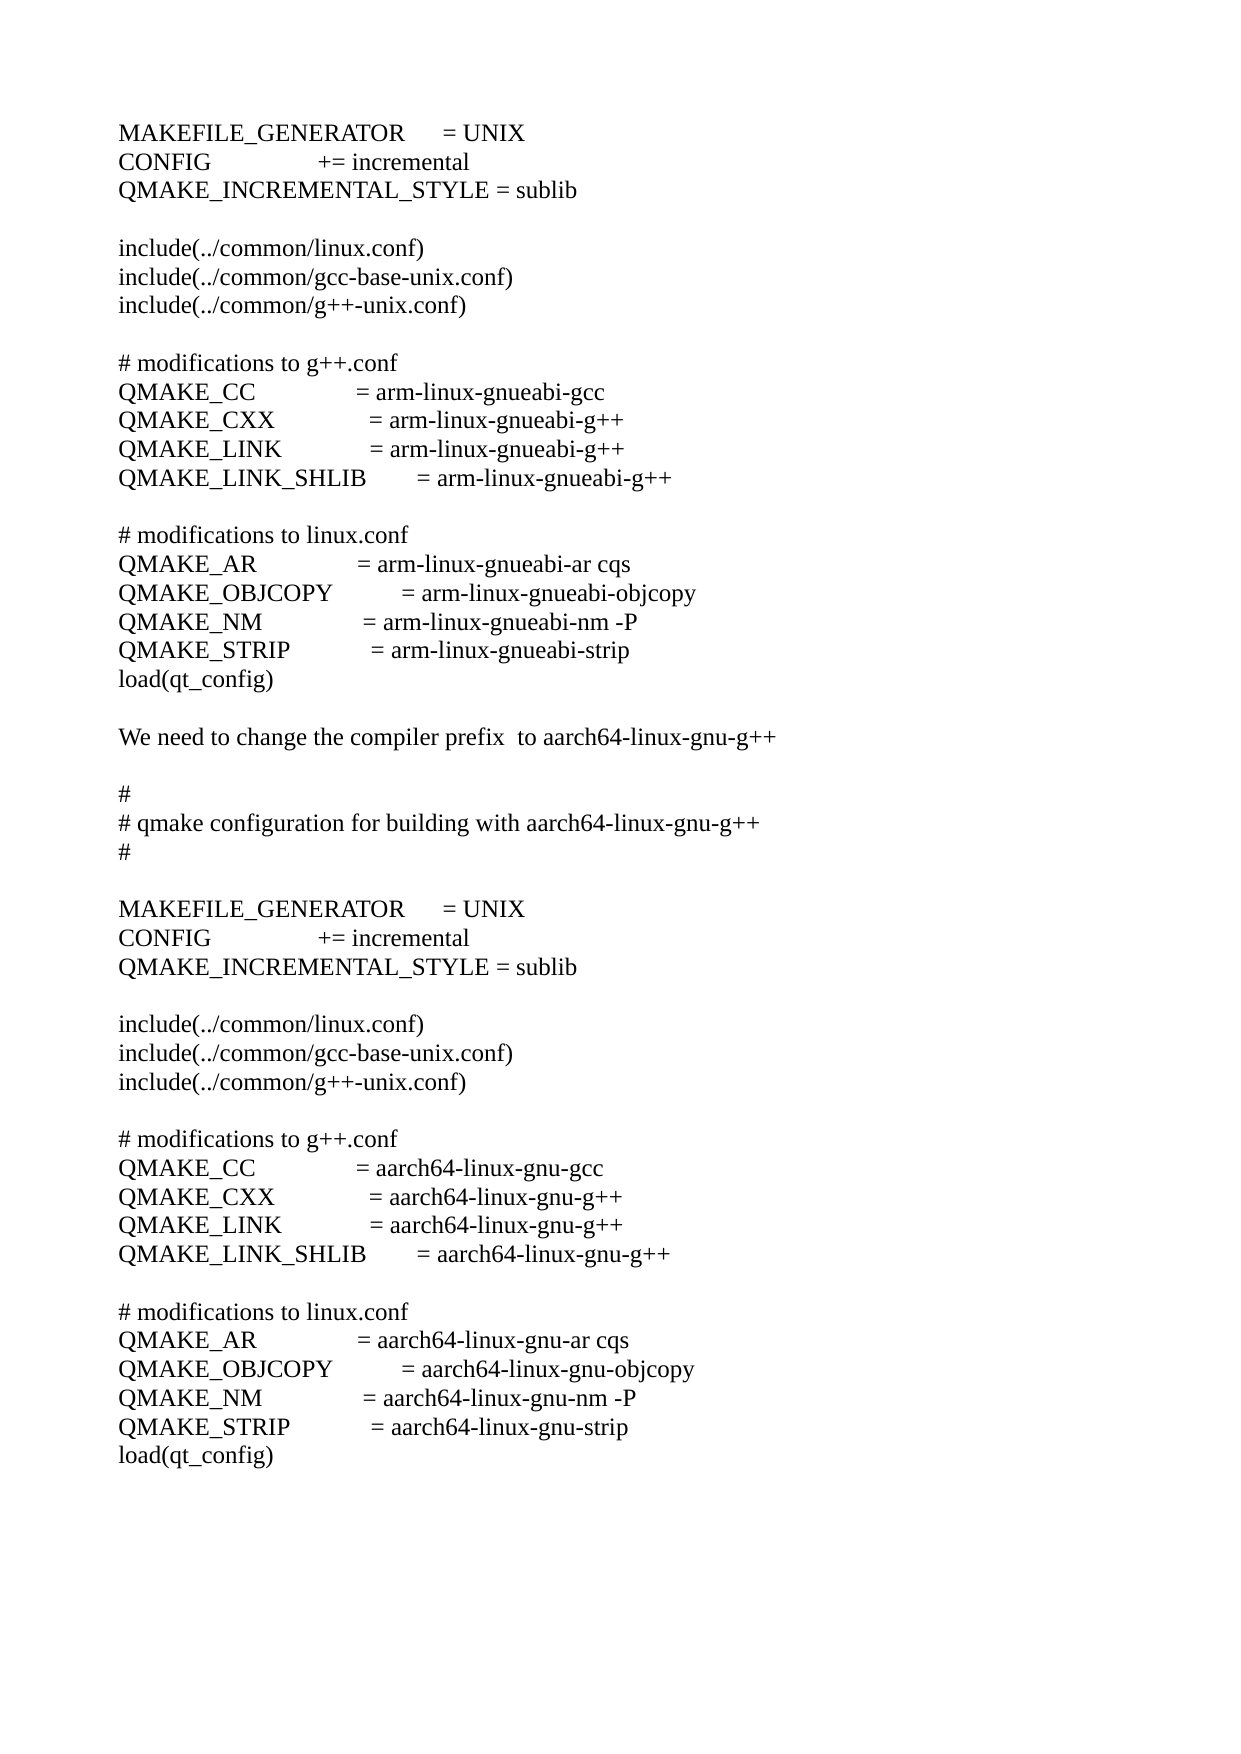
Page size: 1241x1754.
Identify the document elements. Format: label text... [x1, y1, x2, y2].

text MAKEFILE_GENERATOR = UNIX [118, 894, 1122, 923]
text QMAKE_CC = aarch64-linux-gnu-gcc [118, 1153, 1122, 1182]
text include(../common/linux.conf) [118, 1009, 1122, 1038]
text QMAKE_OBJCOPY = arm-linux-gnueabi-objcopy [118, 578, 1122, 607]
text # modifications to g++.conf [118, 1124, 1122, 1153]
text # [118, 837, 1122, 866]
text QMAKE_LINK_SHLIB = aarch64-linux-gnu-g++ [118, 1239, 1122, 1268]
text QMAKE_CXX = arm-linux-gnueabi-g++ [118, 406, 1122, 434]
text QMAKE_AR = arm-linux-gnueabi-ar cqs [118, 549, 1122, 578]
text load(qt_config) [118, 664, 1122, 693]
text # modifications to g++.conf [118, 348, 1122, 377]
text QMAKE_STRIP = arm-linux-gnueabi-strip [118, 636, 1122, 664]
text ./configure -platform [118, 1527, 1122, 1559]
text include(../common/g++-unix.conf) [118, 291, 1122, 319]
text MAKEFILE_GENERATOR = UNIX [118, 118, 1122, 147]
text load(qt_config) [118, 1441, 1122, 1469]
text QMAKE_AR = aarch64-linux-gnu-ar cqs [118, 1326, 1122, 1354]
text include(../common/linux.conf) [118, 233, 1122, 262]
text CONFIG += incremental [118, 147, 1122, 176]
text include(../common/gcc-base-unix.conf) [118, 1038, 1122, 1067]
text # qmake configuration for building with aarch64-linux-gnu-g++ [118, 808, 1122, 837]
text # [118, 779, 1122, 808]
text # modifications to linux.conf [118, 1297, 1122, 1326]
text We need to change the compiler prefix to aarch64-linux-gnu-g++ [118, 722, 1122, 751]
text QMAKE_NM = arm-linux-gnueabi-nm -P [118, 607, 1122, 636]
text QMAKE_CC = arm-linux-gnueabi-gcc [118, 377, 1122, 406]
text QMAKE_NM = aarch64-linux-gnu-nm -P [118, 1383, 1122, 1412]
text # modifications to linux.conf [118, 521, 1122, 549]
text QMAKE_STRIP = aarch64-linux-gnu-strip [118, 1412, 1122, 1441]
text include(../common/g++-unix.conf) [118, 1067, 1122, 1096]
text QMAKE_LINK = aarch64-linux-gnu-g++ [118, 1211, 1122, 1239]
text CONFIG += incremental [118, 923, 1122, 952]
text QMAKE_INCREMENTAL_STYLE = sublib [118, 176, 1122, 204]
text QMAKE_OBJCOPY = aarch64-linux-gnu-objcopy [118, 1354, 1122, 1383]
text QMAKE_CXX = aarch64-linux-gnu-g++ [118, 1182, 1122, 1211]
text QMAKE_LINK_SHLIB = arm-linux-gnueabi-g++ [118, 463, 1122, 492]
text QMAKE_LINK = arm-linux-gnueabi-g++ [118, 434, 1122, 463]
text QMAKE_INCREMENTAL_STYLE = sublib [118, 952, 1122, 981]
text include(../common/gcc-base-unix.conf) [118, 262, 1122, 291]
